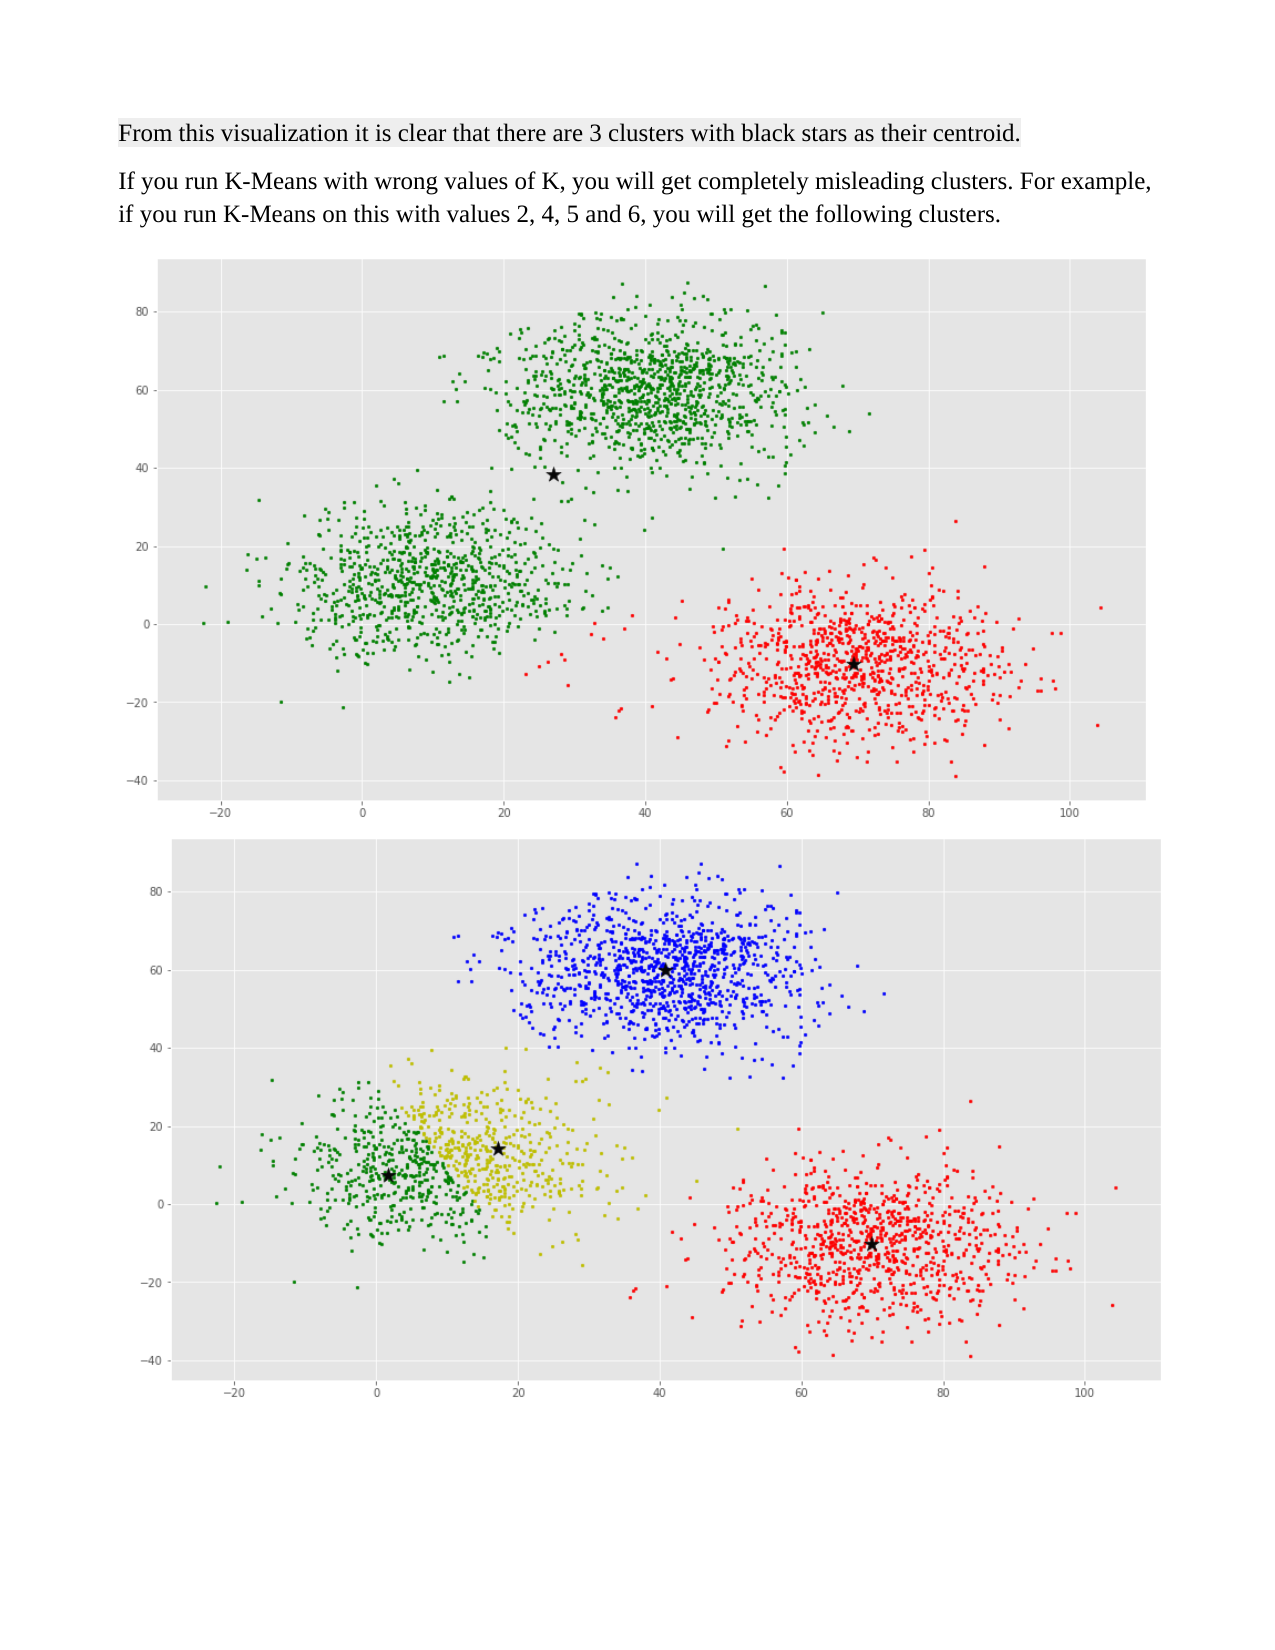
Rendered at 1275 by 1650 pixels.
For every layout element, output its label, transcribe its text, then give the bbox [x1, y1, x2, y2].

picture [118, 246, 1172, 1407]
text If you run K-Means with wrong values of K, you will get completely misleading clusters. For example, if you run K-Means on this with values 2, 4, 5 and 6, you will get the following clusters. [118, 166, 1157, 227]
text From this visualization it is clear that there are 3 clusters with black stars as their centroid. [118, 118, 1157, 147]
